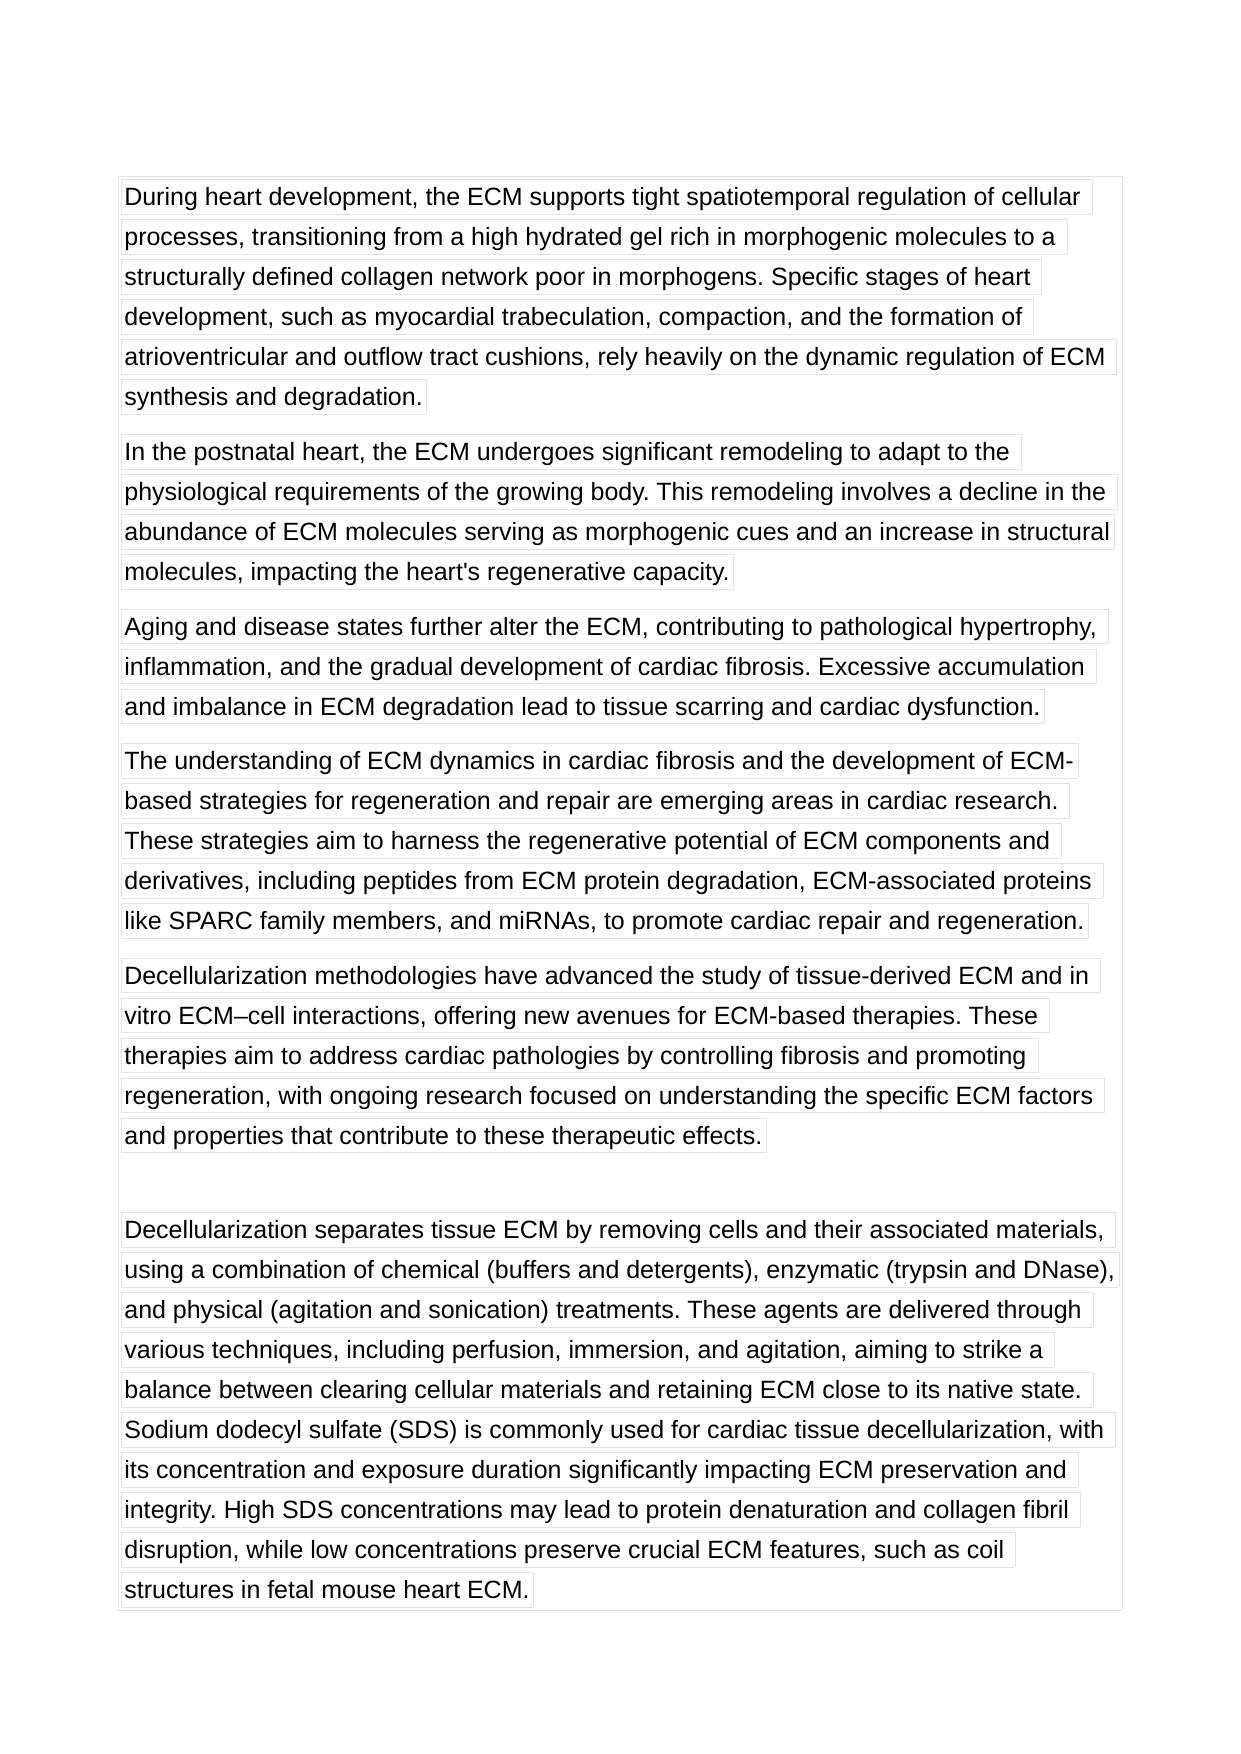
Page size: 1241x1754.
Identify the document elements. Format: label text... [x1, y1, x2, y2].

text Decellularization separates tissue ECM by removing cells and their associated materials, using a combination of chemical (buffers and detergents), enzymatic (trypsin and DNase), and physical (agitation and sonication) treatments. These agents are delivered through various techniques, including perfusion, immersion, and agitation, aiming to strike a balance between clearing cellular materials and retaining ECM close to its native state. Sodium dodecyl sulfate (SDS) is commonly used for cardiac tissue decellularization, with its concentration and exposure duration significantly impacting ECM preservation and integrity. High SDS concentrations may lead to protein denaturation and collagen fibril disruption, while low concentrations preserve crucial ECM features, such as coil structures in fetal mouse heart ECM. [119, 1169, 1122, 1610]
text During heart development, the ECM supports tight spatiotemporal regulation of cellular processes, transitioning from a high hydrated gel rich in morphogenic molecules to a structurally defined collagen network poor in morphogens. Specific stages of heart development, such as myocardial trabeculation, compaction, and the formation of atrioventricular and outflow tract cushions, rely heavily on the dynamic regulation of ECM synthesis and degradation. [119, 177, 1122, 414]
text In the postnatal heart, the ECM undergoes significant remodeling to adapt to the physiological requirements of the growing body. This remodeling involves a decline in the abundance of ECM molecules serving as morphogenic cues and an increase in structural molecules, impacting the heart's regenerative capacity. [119, 431, 1122, 589]
text Aging and disease states further alter the ECM, contributing to pathological hypertrophy, inflammation, and the gradual development of cardiac fibrosis. Excessive accumulation and imbalance in ECM degradation lead to tissue scarring and cardiac dysfunction. [119, 606, 1122, 723]
text Decellularization methodologies have advanced the study of tissue-derived ECM and in vitro ECM–cell interactions, offering new avenues for ECM-based therapies. These therapies aim to address cardiac pathologies by controlling fibrosis and promoting regeneration, with ongoing research focused on understanding the specific ECM factors and properties that contribute to these therapeutic effects. [119, 955, 1122, 1152]
text The understanding of ECM dynamics in cardiac fibrosis and the development of ECM-based strategies for regeneration and repair are emerging areas in cardiac research. These strategies aim to harness the regenerative potential of ECM components and derivatives, including peptides from ECM protein degradation, ECM-associated proteins like SPARC family members, and miRNAs, to promote cardiac repair and regeneration. [119, 740, 1122, 938]
